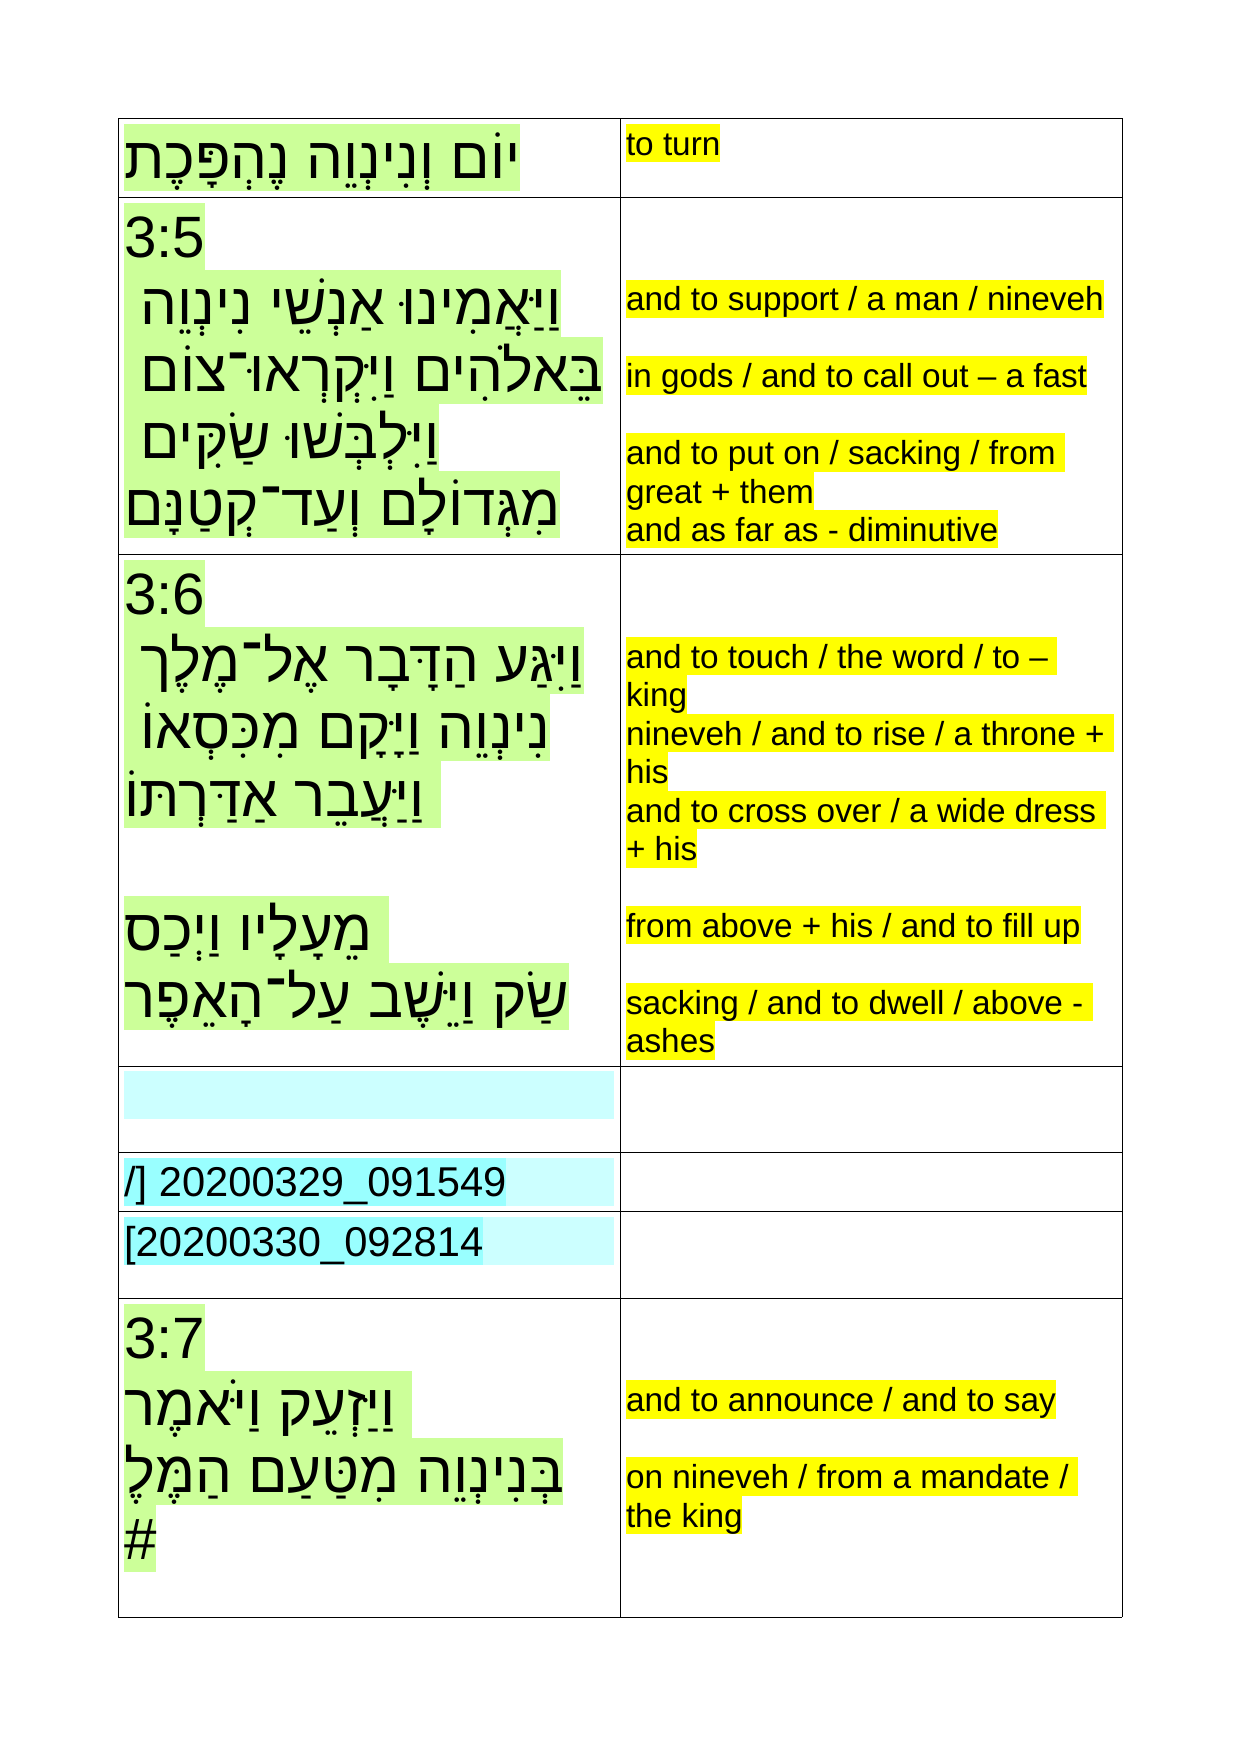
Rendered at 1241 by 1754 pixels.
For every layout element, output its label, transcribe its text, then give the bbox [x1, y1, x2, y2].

table_cell 3:6 וַיִּגַּע הַדָּבָר אֶל־מֶלֶך נִינְוֵה וַיָּקָם מִכִּסְאוֹ וַיַּעֲבֵר אַדַּרְתּוֹ מֵעָלָיו וַיְכַס שַׂק וַיֵּשֶׁב עַל־הָאֵפֶר [119, 555, 620, 1066]
table_cell 3:5 וַיַּאֲמִינוּ אַנְשֵׁי נִינְוֵה בֵּאלֹהִים וַיִּקְרְאוּ־צוֹם וַיִּלְבְּשׁוּ שַׂקִּים מִגְּדוֹלָם וְעַד־קְטַנָּם [119, 198, 620, 554]
table_cell [621, 1067, 1122, 1152]
table_cell [119, 1067, 620, 1152]
table_cell [20200330_092814 [119, 1212, 620, 1298]
table_cell and to support / a man / nineveh in gods / and to call out – a fast and to put on / sacking / from great + them and as far as - diminutive [621, 198, 1122, 554]
table_cell 3:4 וַיָּחֶל יוֹנָה לָבוֹא בָעִיר מַהֲלַ # יוֹם אֶחָד וַיִּקְרָא וַיֹּאמַר עוֹד אַרְבָּעִים יוֹם וְנִינְוֵה נֶהְפָּכֶת [119, 119, 620, 197]
table_cell to turn [621, 119, 1122, 197]
table_cell and to announce / and to say on nineveh / from a mandate / the king [621, 1299, 1122, 1617]
table_cell /] 20200329_091549 [119, 1153, 620, 1211]
table_cell [621, 1212, 1122, 1298]
table_cell and to touch / the word / to – king nineveh / and to rise / a throne + his and to cross over / a wide dress + his from above + his / and to fill up sacking / and to dwell / above - ashes [621, 555, 1122, 1066]
table_cell [621, 1153, 1122, 1211]
table_cell 3:7 וַיַּזְעֵק וַיֹּאמֶר בְּנִינְוֵה מִטַּעַם הַמֶּלֶ # וּגְדֹלָיו לֵאמֹר הָאָדָם וְהַבְּהֵמָה הַבָּקָר וְהַצֹּאן אַל־יִטְעֲמוּ מְאוּמָה אַל־יִרְעוּ וּמַיִם אַל־יִשְׁתּוּ [119, 1299, 620, 1617]
